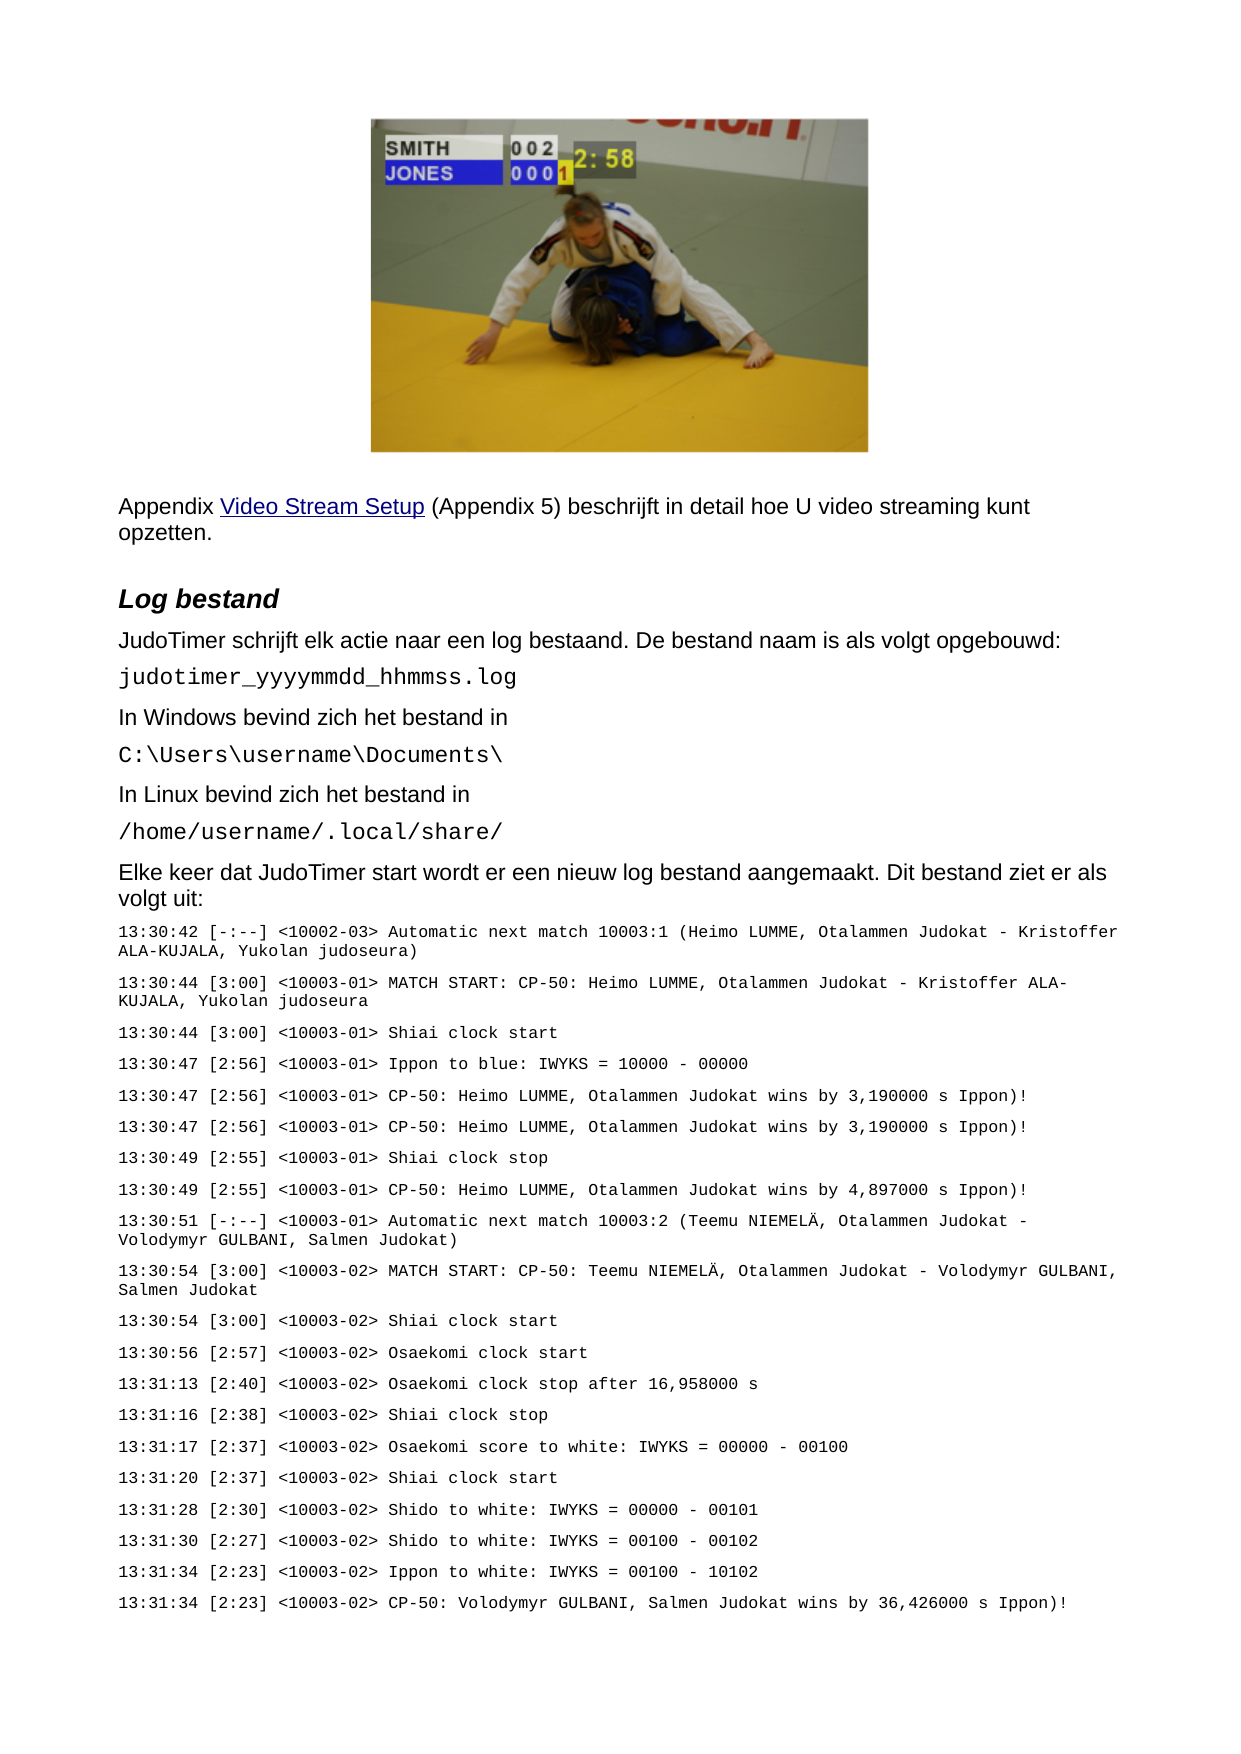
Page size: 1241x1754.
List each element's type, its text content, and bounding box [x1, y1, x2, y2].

text 13:31:17 [2:37] <10003-02> Osaekomi score to white: IWYKS = 00000 - 00100 [118, 1438, 1122, 1457]
text 13:31:28 [2:30] <10003-02> Shido to white: IWYKS = 00000 - 00101 [118, 1501, 1122, 1520]
text 13:31:16 [2:38] <10003-02> Shiai clock stop [118, 1407, 1122, 1426]
text C:\Users\username\Documents\ [118, 743, 1122, 769]
text 13:30:51 [-:--] <10003-01> Automatic next match 10003:2 (Teemu NIEMELÄ, Otalammen Judokat - Volodymyr GULBANI, Salmen Judokat) [118, 1212, 1122, 1250]
text 13:31:34 [2:23] <10003-02> Ippon to white: IWYKS = 00100 - 10102 [118, 1564, 1122, 1583]
text In Windows bevind zich het bestand in [118, 704, 1122, 731]
text 13:30:44 [3:00] <10003-01> MATCH START: CP-50: Heimo LUMME, Otalammen Judokat - Kristoffer ALA-KUJALA, Yukolan judoseura [118, 974, 1122, 1012]
text 13:31:34 [2:23] <10003-02> CP-50: Volodymyr GULBANI, Salmen Judokat wins by 36,426000 s Ippon)! [118, 1595, 1122, 1614]
text 13:30:42 [-:--] <10002-03> Automatic next match 10003:1 (Heimo LUMME, Otalammen Judokat - Kristoffer ALA-KUJALA, Yukolan judoseura) [118, 924, 1122, 962]
text 13:31:13 [2:40] <10003-02> Osaekomi clock stop after 16,958000 s [118, 1376, 1122, 1394]
text /home/username/.local/share/ [118, 820, 1122, 846]
text Appendix Video Stream Setup (Appendix 5) beschrijft in detail hoe U video streaming kunt opzetten. [118, 493, 1122, 546]
text judotimer_yyyymmdd_hhmmss.log [118, 666, 1122, 692]
text 13:31:30 [2:27] <10003-02> Shido to white: IWYKS = 00100 - 00102 [118, 1532, 1122, 1551]
subtitle Log bestand [118, 583, 1122, 614]
picture [370, 118, 870, 454]
text 13:30:47 [2:56] <10003-01> CP-50: Heimo LUMME, Otalammen Judokat wins by 3,190000 s Ippon)! [118, 1118, 1122, 1137]
text 13:30:47 [2:56] <10003-01> CP-50: Heimo LUMME, Otalammen Judokat wins by 3,190000 s Ippon)! [118, 1087, 1122, 1106]
text 13:30:49 [2:55] <10003-01> Shiai clock stop [118, 1150, 1122, 1169]
text Elke keer dat JudoTimer start wordt er een nieuw log bestand aangemaakt. Dit bestand ziet er als volgt uit: [118, 859, 1122, 911]
text 13:30:54 [3:00] <10003-02> Shiai clock start [118, 1313, 1122, 1332]
text 13:30:44 [3:00] <10003-01> Shiai clock start [118, 1024, 1122, 1043]
text 13:30:49 [2:55] <10003-01> CP-50: Heimo LUMME, Otalammen Judokat wins by 4,897000 s Ippon)! [118, 1181, 1122, 1200]
text 13:30:47 [2:56] <10003-01> Ippon to blue: IWYKS = 10000 - 00000 [118, 1056, 1122, 1074]
text 13:31:20 [2:37] <10003-02> Shiai clock start [118, 1470, 1122, 1488]
text JudoTimer schrijft elk actie naar een log bestaand. De bestand naam is als volgt opgebouwd: [118, 627, 1122, 653]
text 13:30:56 [2:57] <10003-02> Osaekomi clock start [118, 1344, 1122, 1363]
text 13:30:54 [3:00] <10003-02> MATCH START: CP-50: Teemu NIEMELÄ, Otalammen Judokat - Volodymyr GULBANI, Salmen Judokat [118, 1263, 1122, 1300]
text In Linux bevind zich het bestand in [118, 781, 1122, 808]
